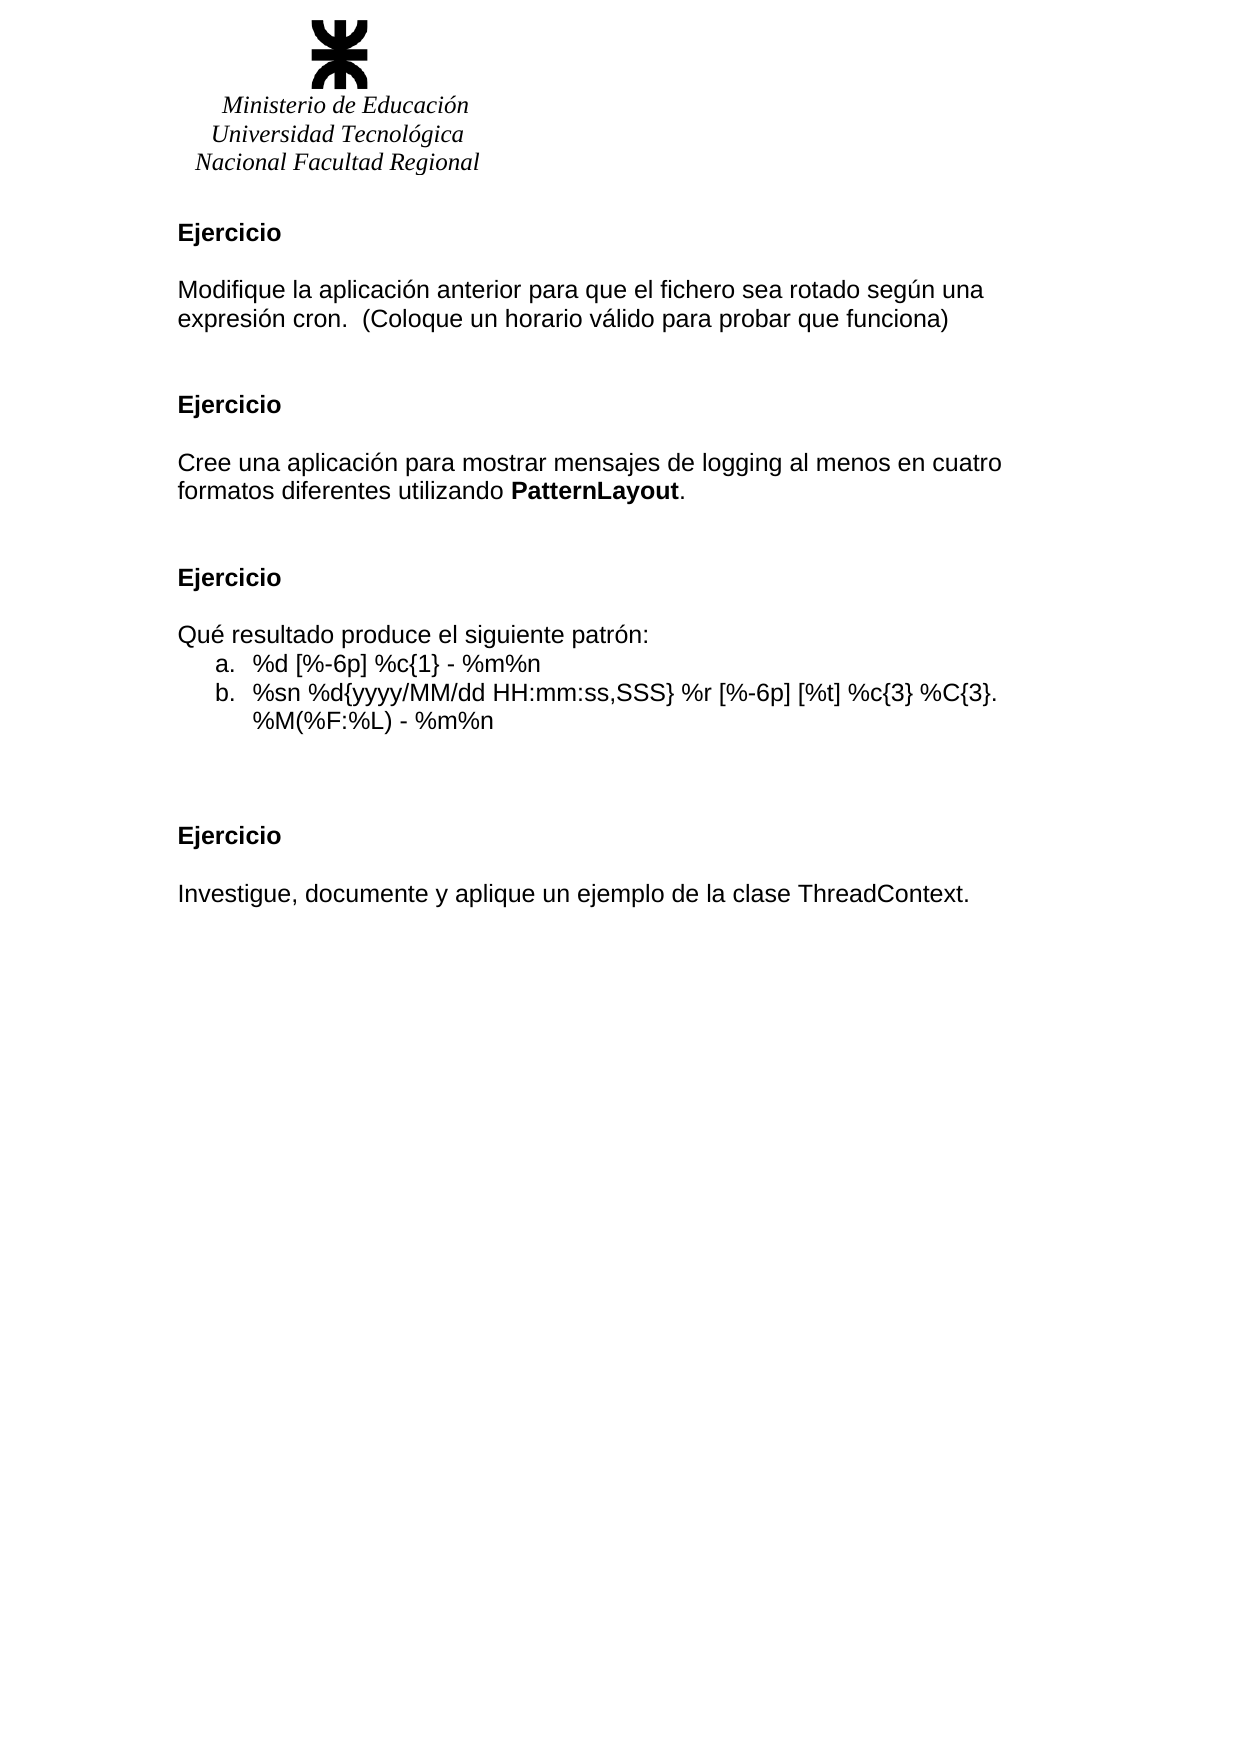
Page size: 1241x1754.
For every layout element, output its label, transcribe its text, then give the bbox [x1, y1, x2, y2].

list %d [%-6p] %c{1} - %m%n [215, 649, 1063, 677]
picture [311, 20, 368, 91]
text Ejercicio [177, 821, 1063, 850]
text Ejercicio [177, 562, 1063, 591]
text Ejercicio [177, 390, 1063, 419]
list %sn %d{yyyy/MM/dd HH:mm:ss,SSS} %r [%-6p] [%t] %c{3} %C{3}.%M(%F:%L) - %m%n [215, 677, 1063, 735]
text Investigue, documente y aplique un ejemplo de la clase ThreadContext. [177, 879, 1063, 907]
text Qué resultado produce el siguiente patrón: [177, 620, 1063, 649]
text Modifique la aplicación anterior para que el fichero sea rotado según una expresión cron. (Coloque un horario válido para probar que funciona) [177, 275, 1063, 332]
text Ejercicio [177, 217, 1063, 246]
text Cree una aplicación para mostrar mensajes de logging al menos en cuatro formatos diferentes utilizando PatternLayout. [177, 447, 1063, 505]
